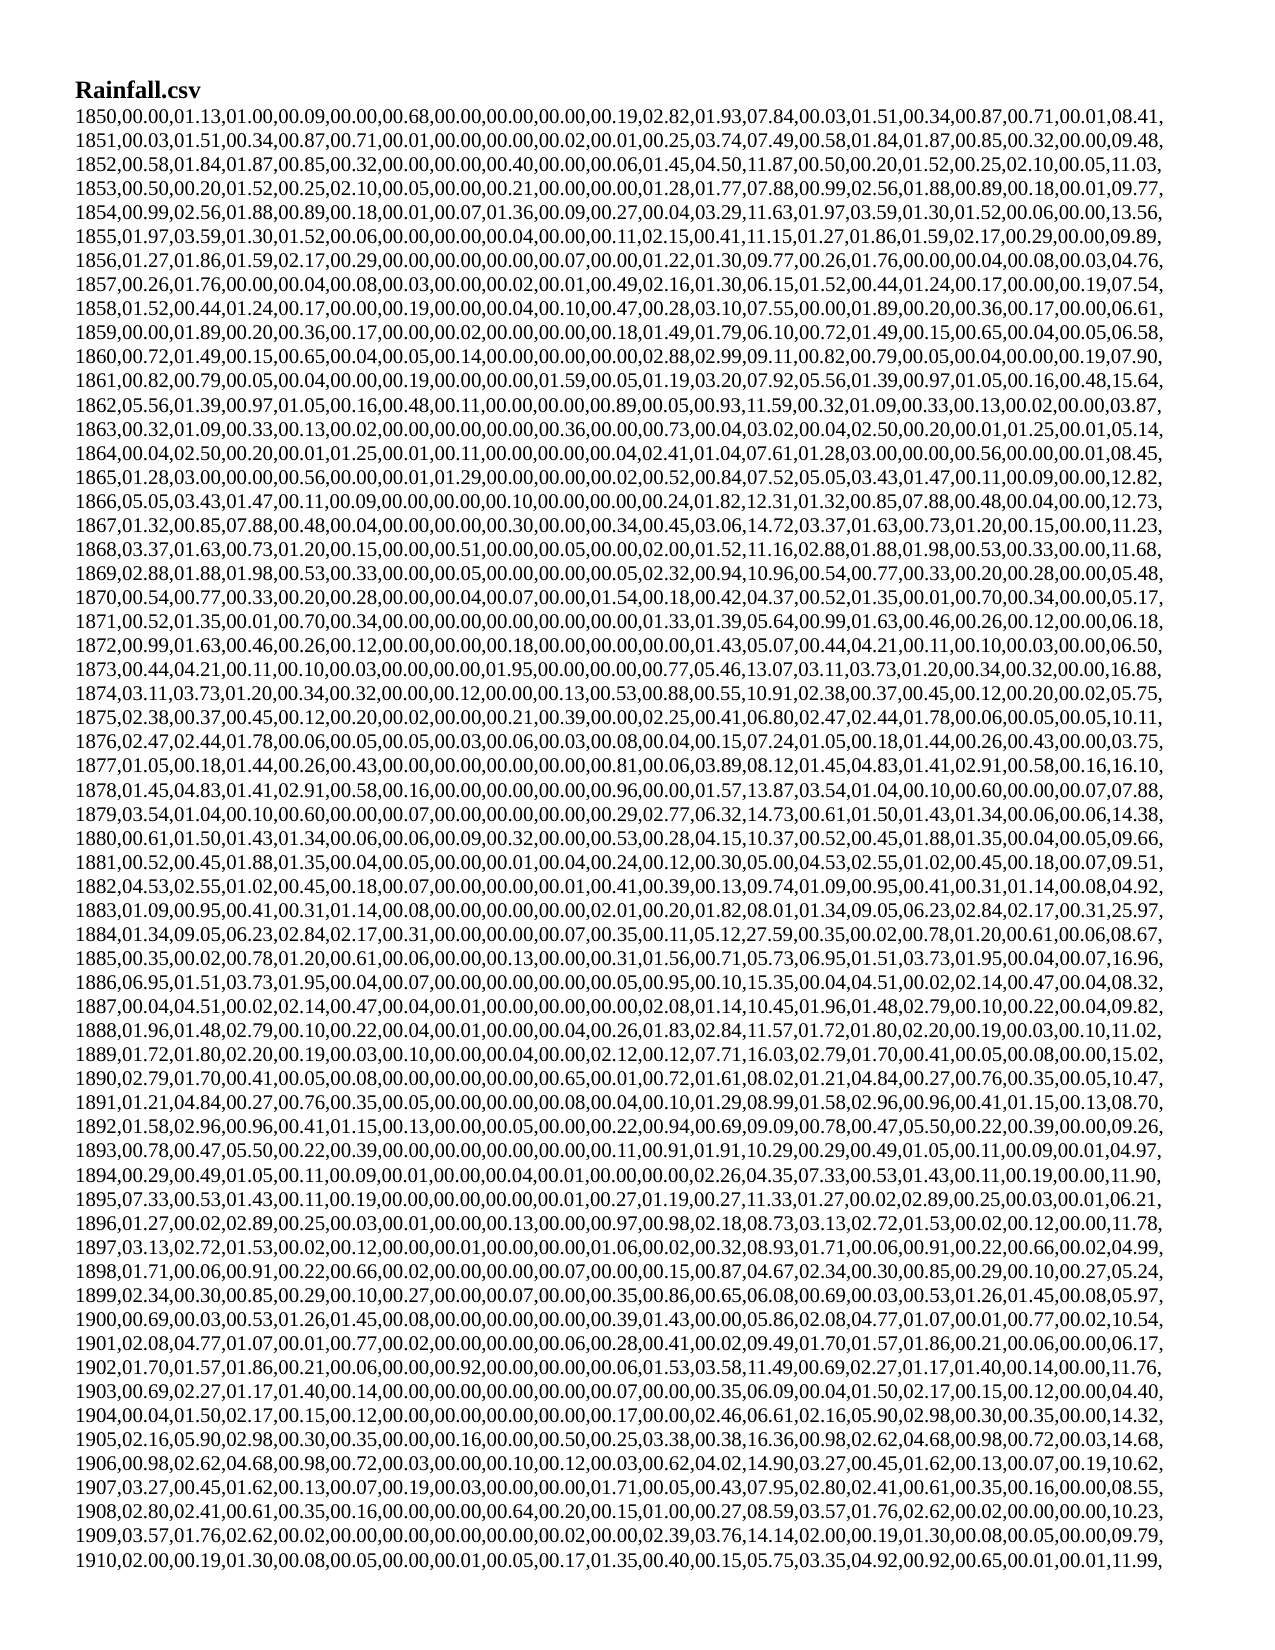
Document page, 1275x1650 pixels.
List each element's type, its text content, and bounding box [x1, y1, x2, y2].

text 1878,01.45,04.83,01.41,02.91,00.58,00.16,00.00,00.00,00.00,00.96,00.00,01.57,13.87,03.54,01.04,00.10,00.60,00.00,00.07,07.88, [75, 777, 1200, 802]
text 1873,00.44,04.21,00.11,00.10,00.03,00.00,00.00,01.95,00.00,00.00,00.77,05.46,13.07,03.11,03.73,01.20,00.34,00.32,00.00,16.88, [75, 657, 1200, 681]
text 1905,02.16,05.90,02.98,00.30,00.35,00.00,00.16,00.00,00.50,00.25,03.38,00.38,16.36,00.98,02.62,04.68,00.98,00.72,00.03,14.68, [75, 1427, 1200, 1451]
text 1864,00.04,02.50,00.20,00.01,01.25,00.01,00.11,00.00,00.00,00.04,02.41,01.04,07.61,01.28,03.00,00.00,00.56,00.00,00.01,08.45, [75, 441, 1200, 465]
text 1886,06.95,01.51,03.73,01.95,00.04,00.07,00.00,00.00,00.00,00.05,00.95,00.10,15.35,00.04,04.51,00.02,02.14,00.47,00.04,08.32, [75, 970, 1200, 994]
text 1856,01.27,01.86,01.59,02.17,00.29,00.00,00.00,00.00,00.07,00.00,01.22,01.30,09.77,00.26,01.76,00.00,00.04,00.08,00.03,04.76, [75, 248, 1200, 272]
text 1851,00.03,01.51,00.34,00.87,00.71,00.01,00.00,00.00,00.02,00.01,00.25,03.74,07.49,00.58,01.84,01.87,00.85,00.32,00.00,09.48, [75, 128, 1200, 152]
text 1893,00.78,00.47,05.50,00.22,00.39,00.00,00.00,00.00,00.00,00.11,00.91,01.91,10.29,00.29,00.49,01.05,00.11,00.09,00.01,04.97, [75, 1138, 1200, 1162]
text 1903,00.69,02.27,01.17,01.40,00.14,00.00,00.00,00.00,00.00,00.07,00.00,00.35,06.09,00.04,01.50,02.17,00.15,00.12,00.00,04.40, [75, 1379, 1200, 1403]
text 1883,01.09,00.95,00.41,00.31,01.14,00.08,00.00,00.00,00.00,02.01,00.20,01.82,08.01,01.34,09.05,06.23,02.84,02.17,00.31,25.97, [75, 898, 1200, 922]
text 1887,00.04,04.51,00.02,02.14,00.47,00.04,00.01,00.00,00.00,00.00,02.08,01.14,10.45,01.96,01.48,02.79,00.10,00.22,00.04,09.82, [75, 994, 1200, 1018]
text 1875,02.38,00.37,00.45,00.12,00.20,00.02,00.00,00.21,00.39,00.00,02.25,00.41,06.80,02.47,02.44,01.78,00.06,00.05,00.05,10.11, [75, 705, 1200, 729]
text 1882,04.53,02.55,01.02,00.45,00.18,00.07,00.00,00.00,00.01,00.41,00.39,00.13,09.74,01.09,00.95,00.41,00.31,01.14,00.08,04.92, [75, 874, 1200, 898]
text 1868,03.37,01.63,00.73,01.20,00.15,00.00,00.51,00.00,00.05,00.00,02.00,01.52,11.16,02.88,01.88,01.98,00.53,00.33,00.00,11.68, [75, 537, 1200, 561]
text 1857,00.26,01.76,00.00,00.04,00.08,00.03,00.00,00.02,00.01,00.49,02.16,01.30,06.15,01.52,00.44,01.24,00.17,00.00,00.19,07.54, [75, 272, 1200, 296]
text 1859,00.00,01.89,00.20,00.36,00.17,00.00,00.02,00.00,00.00,00.18,01.49,01.79,06.10,00.72,01.49,00.15,00.65,00.04,00.05,06.58, [75, 320, 1200, 344]
text 1884,01.34,09.05,06.23,02.84,02.17,00.31,00.00,00.00,00.07,00.35,00.11,05.12,27.59,00.35,00.02,00.78,01.20,00.61,00.06,08.67, [75, 922, 1200, 946]
text 1904,00.04,01.50,02.17,00.15,00.12,00.00,00.00,00.00,00.00,00.17,00.00,02.46,06.61,02.16,05.90,02.98,00.30,00.35,00.00,14.32, [75, 1403, 1200, 1427]
text 1872,00.99,01.63,00.46,00.26,00.12,00.00,00.00,00.18,00.00,00.00,00.00,01.43,05.07,00.44,04.21,00.11,00.10,00.03,00.00,06.50, [75, 633, 1200, 657]
text 1880,00.61,01.50,01.43,01.34,00.06,00.06,00.09,00.32,00.00,00.53,00.28,04.15,10.37,00.52,00.45,01.88,01.35,00.04,00.05,09.66, [75, 826, 1200, 850]
text 1881,00.52,00.45,01.88,01.35,00.04,00.05,00.00,00.01,00.04,00.24,00.12,00.30,05.00,04.53,02.55,01.02,00.45,00.18,00.07,09.51, [75, 850, 1200, 874]
text 1863,00.32,01.09,00.33,00.13,00.02,00.00,00.00,00.00,00.36,00.00,00.73,00.04,03.02,00.04,02.50,00.20,00.01,01.25,00.01,05.14, [75, 417, 1200, 441]
text 1906,00.98,02.62,04.68,00.98,00.72,00.03,00.00,00.10,00.12,00.03,00.62,04.02,14.90,03.27,00.45,01.62,00.13,00.07,00.19,10.62, [75, 1451, 1200, 1475]
text 1865,01.28,03.00,00.00,00.56,00.00,00.01,01.29,00.00,00.00,00.02,00.52,00.84,07.52,05.05,03.43,01.47,00.11,00.09,00.00,12.82, [75, 465, 1200, 489]
text 1853,00.50,00.20,01.52,00.25,02.10,00.05,00.00,00.21,00.00,00.00,01.28,01.77,07.88,00.99,02.56,01.88,00.89,00.18,00.01,09.77, [75, 176, 1200, 200]
text 1850,00.00,01.13,01.00,00.09,00.00,00.68,00.00,00.00,00.00,00.19,02.82,01.93,07.84,00.03,01.51,00.34,00.87,00.71,00.01,08.41, [75, 104, 1200, 128]
text 1891,01.21,04.84,00.27,00.76,00.35,00.05,00.00,00.00,00.08,00.04,00.10,01.29,08.99,01.58,02.96,00.96,00.41,01.15,00.13,08.70, [75, 1090, 1200, 1114]
text 1885,00.35,00.02,00.78,01.20,00.61,00.06,00.00,00.13,00.00,00.31,01.56,00.71,05.73,06.95,01.51,03.73,01.95,00.04,00.07,16.96, [75, 946, 1200, 970]
text 1871,00.52,01.35,00.01,00.70,00.34,00.00,00.00,00.00,00.00,00.00,01.33,01.39,05.64,00.99,01.63,00.46,00.26,00.12,00.00,06.18, [75, 609, 1200, 633]
text 1896,01.27,00.02,02.89,00.25,00.03,00.01,00.00,00.13,00.00,00.97,00.98,02.18,08.73,03.13,02.72,01.53,00.02,00.12,00.00,11.78, [75, 1211, 1200, 1235]
text 1852,00.58,01.84,01.87,00.85,00.32,00.00,00.00,00.40,00.00,00.06,01.45,04.50,11.87,00.50,00.20,01.52,00.25,02.10,00.05,11.03, [75, 152, 1200, 176]
text 1888,01.96,01.48,02.79,00.10,00.22,00.04,00.01,00.00,00.04,00.26,01.83,02.84,11.57,01.72,01.80,02.20,00.19,00.03,00.10,11.02, [75, 1018, 1200, 1042]
text 1898,01.71,00.06,00.91,00.22,00.66,00.02,00.00,00.00,00.07,00.00,00.15,00.87,04.67,02.34,00.30,00.85,00.29,00.10,00.27,05.24, [75, 1259, 1200, 1283]
text 1877,01.05,00.18,01.44,00.26,00.43,00.00,00.00,00.00,00.00,00.81,00.06,03.89,08.12,01.45,04.83,01.41,02.91,00.58,00.16,16.10, [75, 753, 1200, 777]
text 1908,02.80,02.41,00.61,00.35,00.16,00.00,00.00,00.64,00.20,00.15,01.00,00.27,08.59,03.57,01.76,02.62,00.02,00.00,00.00,10.23, [75, 1499, 1200, 1523]
text 1901,02.08,04.77,01.07,00.01,00.77,00.02,00.00,00.00,00.06,00.28,00.41,00.02,09.49,01.70,01.57,01.86,00.21,00.06,00.00,06.17, [75, 1331, 1200, 1355]
text 1869,02.88,01.88,01.98,00.53,00.33,00.00,00.05,00.00,00.00,00.05,02.32,00.94,10.96,00.54,00.77,00.33,00.20,00.28,00.00,05.48, [75, 561, 1200, 585]
text 1892,01.58,02.96,00.96,00.41,01.15,00.13,00.00,00.05,00.00,00.22,00.94,00.69,09.09,00.78,00.47,05.50,00.22,00.39,00.00,09.26, [75, 1114, 1200, 1138]
text 1895,07.33,00.53,01.43,00.11,00.19,00.00,00.00,00.00,00.01,00.27,01.19,00.27,11.33,01.27,00.02,02.89,00.25,00.03,00.01,06.21, [75, 1187, 1200, 1211]
text 1860,00.72,01.49,00.15,00.65,00.04,00.05,00.14,00.00,00.00,00.00,02.88,02.99,09.11,00.82,00.79,00.05,00.04,00.00,00.19,07.90, [75, 344, 1200, 368]
text 1874,03.11,03.73,01.20,00.34,00.32,00.00,00.12,00.00,00.13,00.53,00.88,00.55,10.91,02.38,00.37,00.45,00.12,00.20,00.02,05.75, [75, 681, 1200, 705]
text 1890,02.79,01.70,00.41,00.05,00.08,00.00,00.00,00.00,00.65,00.01,00.72,01.61,08.02,01.21,04.84,00.27,00.76,00.35,00.05,10.47, [75, 1066, 1200, 1090]
text 1866,05.05,03.43,01.47,00.11,00.09,00.00,00.00,00.10,00.00,00.00,00.24,01.82,12.31,01.32,00.85,07.88,00.48,00.04,00.00,12.73, [75, 489, 1200, 513]
text 1862,05.56,01.39,00.97,01.05,00.16,00.48,00.11,00.00,00.00,00.89,00.05,00.93,11.59,00.32,01.09,00.33,00.13,00.02,00.00,03.87, [75, 392, 1200, 417]
text 1899,02.34,00.30,00.85,00.29,00.10,00.27,00.00,00.07,00.00,00.35,00.86,00.65,06.08,00.69,00.03,00.53,01.26,01.45,00.08,05.97, [75, 1283, 1200, 1307]
text 1894,00.29,00.49,01.05,00.11,00.09,00.01,00.00,00.04,00.01,00.00,00.00,02.26,04.35,07.33,00.53,01.43,00.11,00.19,00.00,11.90, [75, 1162, 1200, 1187]
text 1855,01.97,03.59,01.30,01.52,00.06,00.00,00.00,00.04,00.00,00.11,02.15,00.41,11.15,01.27,01.86,01.59,02.17,00.29,00.00,09.89, [75, 224, 1200, 248]
text 1861,00.82,00.79,00.05,00.04,00.00,00.19,00.00,00.00,01.59,00.05,01.19,03.20,07.92,05.56,01.39,00.97,01.05,00.16,00.48,15.64, [75, 368, 1200, 392]
text 1889,01.72,01.80,02.20,00.19,00.03,00.10,00.00,00.04,00.00,02.12,00.12,07.71,16.03,02.79,01.70,00.41,00.05,00.08,00.00,15.02, [75, 1042, 1200, 1066]
text 1879,03.54,01.04,00.10,00.60,00.00,00.07,00.00,00.00,00.00,00.29,02.77,06.32,14.73,00.61,01.50,01.43,01.34,00.06,00.06,14.38, [75, 802, 1200, 826]
text Rainfall.csv [75, 75, 1200, 104]
text 1902,01.70,01.57,01.86,00.21,00.06,00.00,00.92,00.00,00.00,00.06,01.53,03.58,11.49,00.69,02.27,01.17,01.40,00.14,00.00,11.76, [75, 1355, 1200, 1379]
text 1897,03.13,02.72,01.53,00.02,00.12,00.00,00.01,00.00,00.00,01.06,00.02,00.32,08.93,01.71,00.06,00.91,00.22,00.66,00.02,04.99, [75, 1235, 1200, 1259]
text 1854,00.99,02.56,01.88,00.89,00.18,00.01,00.07,01.36,00.09,00.27,00.04,03.29,11.63,01.97,03.59,01.30,01.52,00.06,00.00,13.56, [75, 200, 1200, 224]
text 1909,03.57,01.76,02.62,00.02,00.00,00.00,00.00,00.00,00.02,00.00,02.39,03.76,14.14,02.00,00.19,01.30,00.08,00.05,00.00,09.79, [75, 1523, 1200, 1547]
text 1910,02.00,00.19,01.30,00.08,00.05,00.00,00.01,00.05,00.17,01.35,00.40,00.15,05.75,03.35,04.92,00.92,00.65,00.01,00.01,11.99, [75, 1547, 1200, 1572]
text 1876,02.47,02.44,01.78,00.06,00.05,00.05,00.03,00.06,00.03,00.08,00.04,00.15,07.24,01.05,00.18,01.44,00.26,00.43,00.00,03.75, [75, 729, 1200, 753]
text 1907,03.27,00.45,01.62,00.13,00.07,00.19,00.03,00.00,00.00,01.71,00.05,00.43,07.95,02.80,02.41,00.61,00.35,00.16,00.00,08.55, [75, 1475, 1200, 1499]
text 1870,00.54,00.77,00.33,00.20,00.28,00.00,00.04,00.07,00.00,01.54,00.18,00.42,04.37,00.52,01.35,00.01,00.70,00.34,00.00,05.17, [75, 585, 1200, 609]
text 1900,00.69,00.03,00.53,01.26,01.45,00.08,00.00,00.00,00.00,00.39,01.43,00.00,05.86,02.08,04.77,01.07,00.01,00.77,00.02,10.54, [75, 1307, 1200, 1331]
text 1867,01.32,00.85,07.88,00.48,00.04,00.00,00.00,00.30,00.00,00.34,00.45,03.06,14.72,03.37,01.63,00.73,01.20,00.15,00.00,11.23, [75, 513, 1200, 537]
text 1858,01.52,00.44,01.24,00.17,00.00,00.19,00.00,00.04,00.10,00.47,00.28,03.10,07.55,00.00,01.89,00.20,00.36,00.17,00.00,06.61, [75, 296, 1200, 320]
